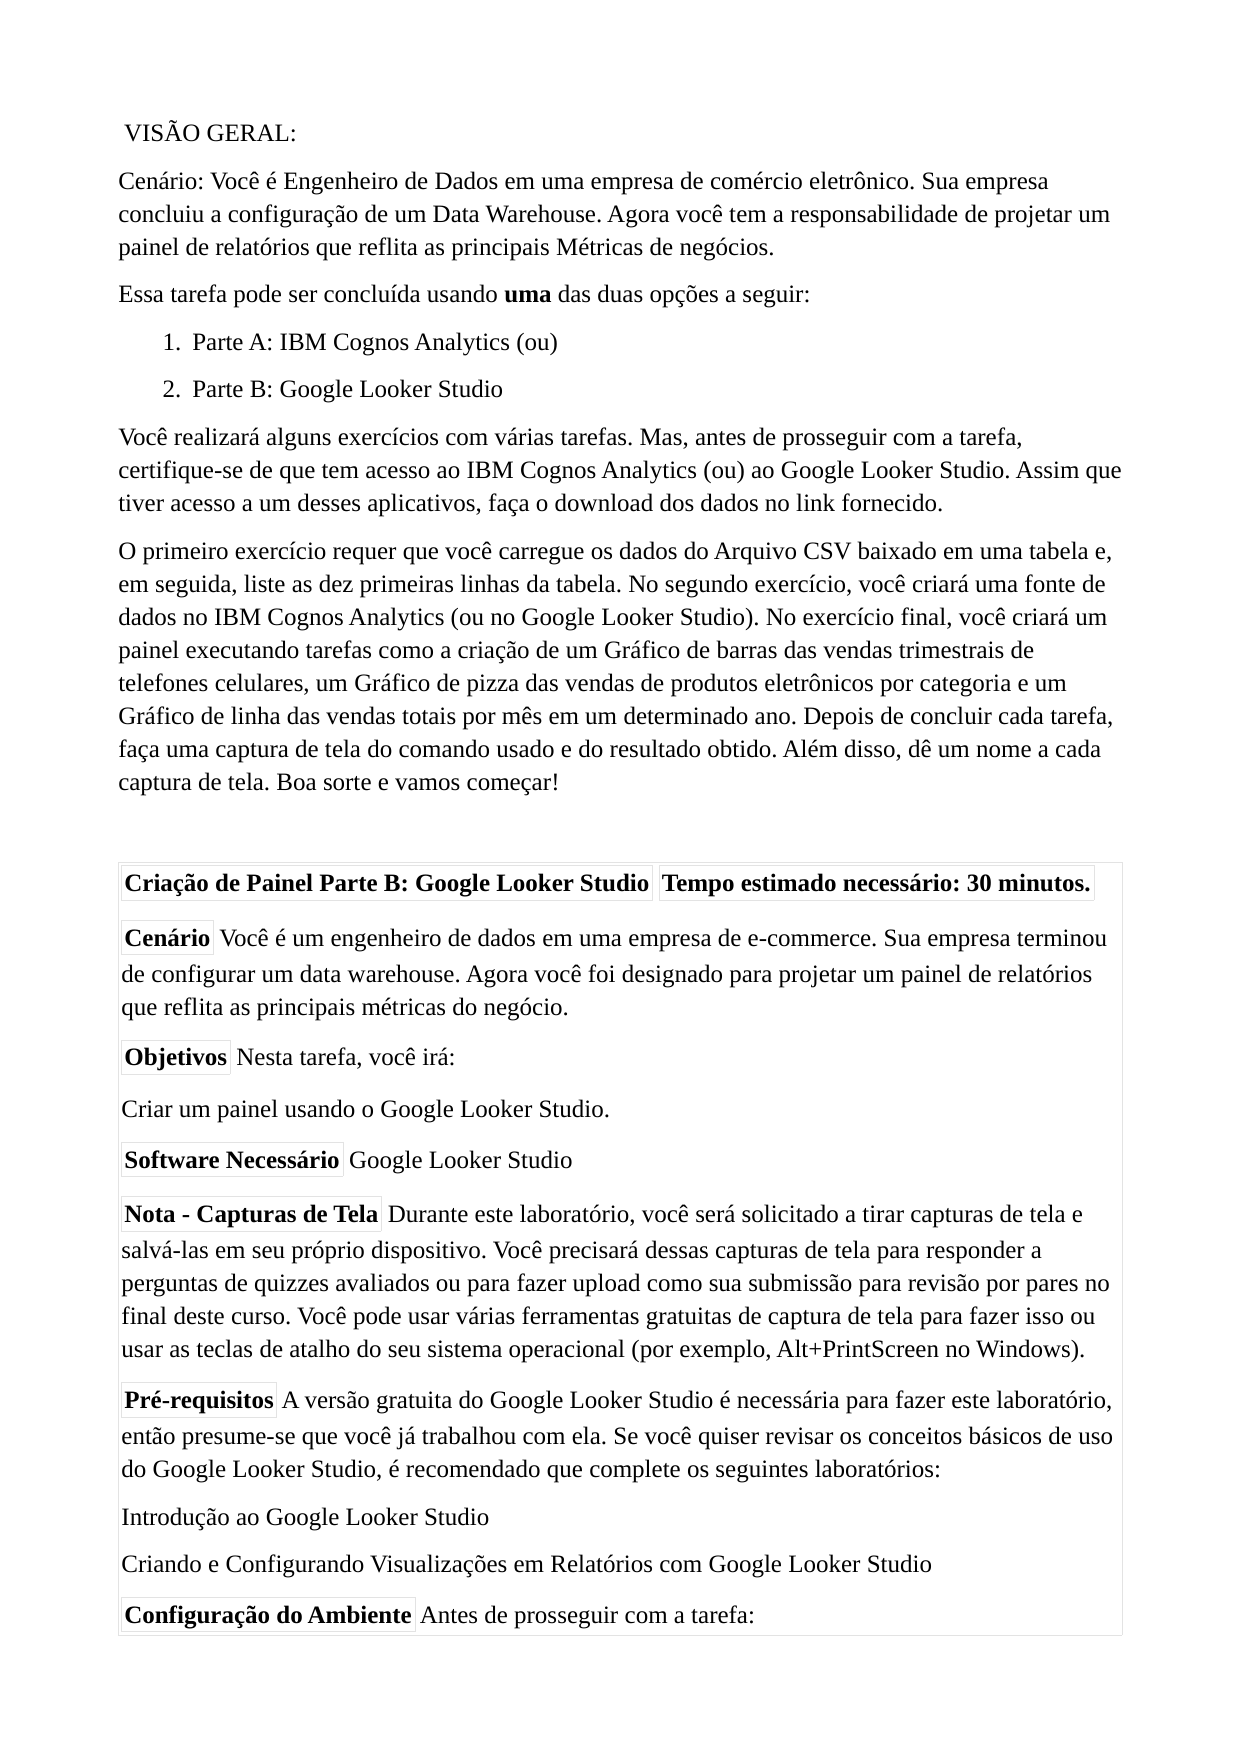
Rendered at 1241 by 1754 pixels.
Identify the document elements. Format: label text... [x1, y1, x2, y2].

text Criação de Painel Parte B: Google Looker Studio Tempo estimado necessário: 30 minutos. [119, 863, 1122, 900]
text O primeiro exercício requer que você carregue os dados do Arquivo CSV baixado em uma tabela e, em seguida, liste as dez primeiras linhas da tabela. No segundo exercício, você criará uma fonte de dados no IBM Cognos Analytics (ou no Google Looker Studio). No exercício final, você criará um painel executando tarefas como a criação de um Gráfico de barras das vendas trimestrais de telefones celulares, um Gráfico de pizza das vendas de produtos eletrônicos por categoria e um Gráfico de linha das vendas totais por mês em um determinado ano. Depois de concluir cada tarefa, faça uma captura de tela do comando usado e do resultado obtido. Além disso, dê um nome a cada captura de tela. Boa sorte e vamos começar! [118, 536, 1122, 796]
text Essa tarefa pode ser concluída usando uma das duas opções a seguir: [118, 279, 1122, 308]
text Criando e Configurando Visualizações em Relatórios com Google Looker Studio [119, 1546, 1122, 1578]
text Pré-requisitos A versão gratuita do Google Looker Studio é necessária para fazer este laboratório, então presume-se que você já trabalhou com ela. Se você quiser revisar os conceitos básicos de uso do Google Looker Studio, é recomendado que complete os seguintes laboratórios: [119, 1379, 1122, 1483]
text Nota - Capturas de Tela Durante este laboratório, você será solicitado a tirar capturas de tela e salvá-las em seu próprio dispositivo. Você precisará dessas capturas de tela para responder a perguntas de quizzes avaliados ou para fazer upload como sua submissão para revisão por pares no final deste curso. Você pode usar várias ferramentas gratuitas de captura de tela para fazer isso ou usar as teclas de atalho do seu sistema operacional (por exemplo, Alt+PrintScreen no Windows). [119, 1193, 1122, 1363]
text Cenário: Você é Engenheiro de Dados em uma empresa de comércio eletrônico. Sua empresa concluiu a configuração de um Data Warehouse. Agora você tem a responsabilidade de projetar um painel de relatórios que reflita as principais Métricas de negócios. [118, 166, 1122, 261]
list Parte B: Google Looker Studio [162, 374, 1122, 403]
text VISÃO GERAL: [118, 118, 1122, 147]
text Objetivos Nesta tarefa, você irá: [119, 1036, 1122, 1074]
text Cenário Você é um engenheiro de dados em uma empresa de e-commerce. Sua empresa terminou de configurar um data warehouse. Agora você foi designado para projetar um painel de relatórios que reflita as principais métricas do negócio. [119, 917, 1122, 1021]
text Você realizará alguns exercícios com várias tarefas. Mas, antes de prosseguir com a tarefa, certifique-se de que tem acesso ao IBM Cognos Analytics (ou) ao Google Looker Studio. Assim que tiver acesso a um desses aplicativos, faça o download dos dados no link fornecido. [118, 422, 1122, 517]
text Configuração do Ambiente Antes de prosseguir com a tarefa: [119, 1594, 1122, 1635]
text Software Necessário Google Looker Studio [119, 1139, 1122, 1176]
text Criar um painel usando o Google Looker Studio. [119, 1091, 1122, 1123]
list Parte A: IBM Cognos Analytics (ou) [162, 327, 1122, 356]
text Introdução ao Google Looker Studio [119, 1499, 1122, 1530]
